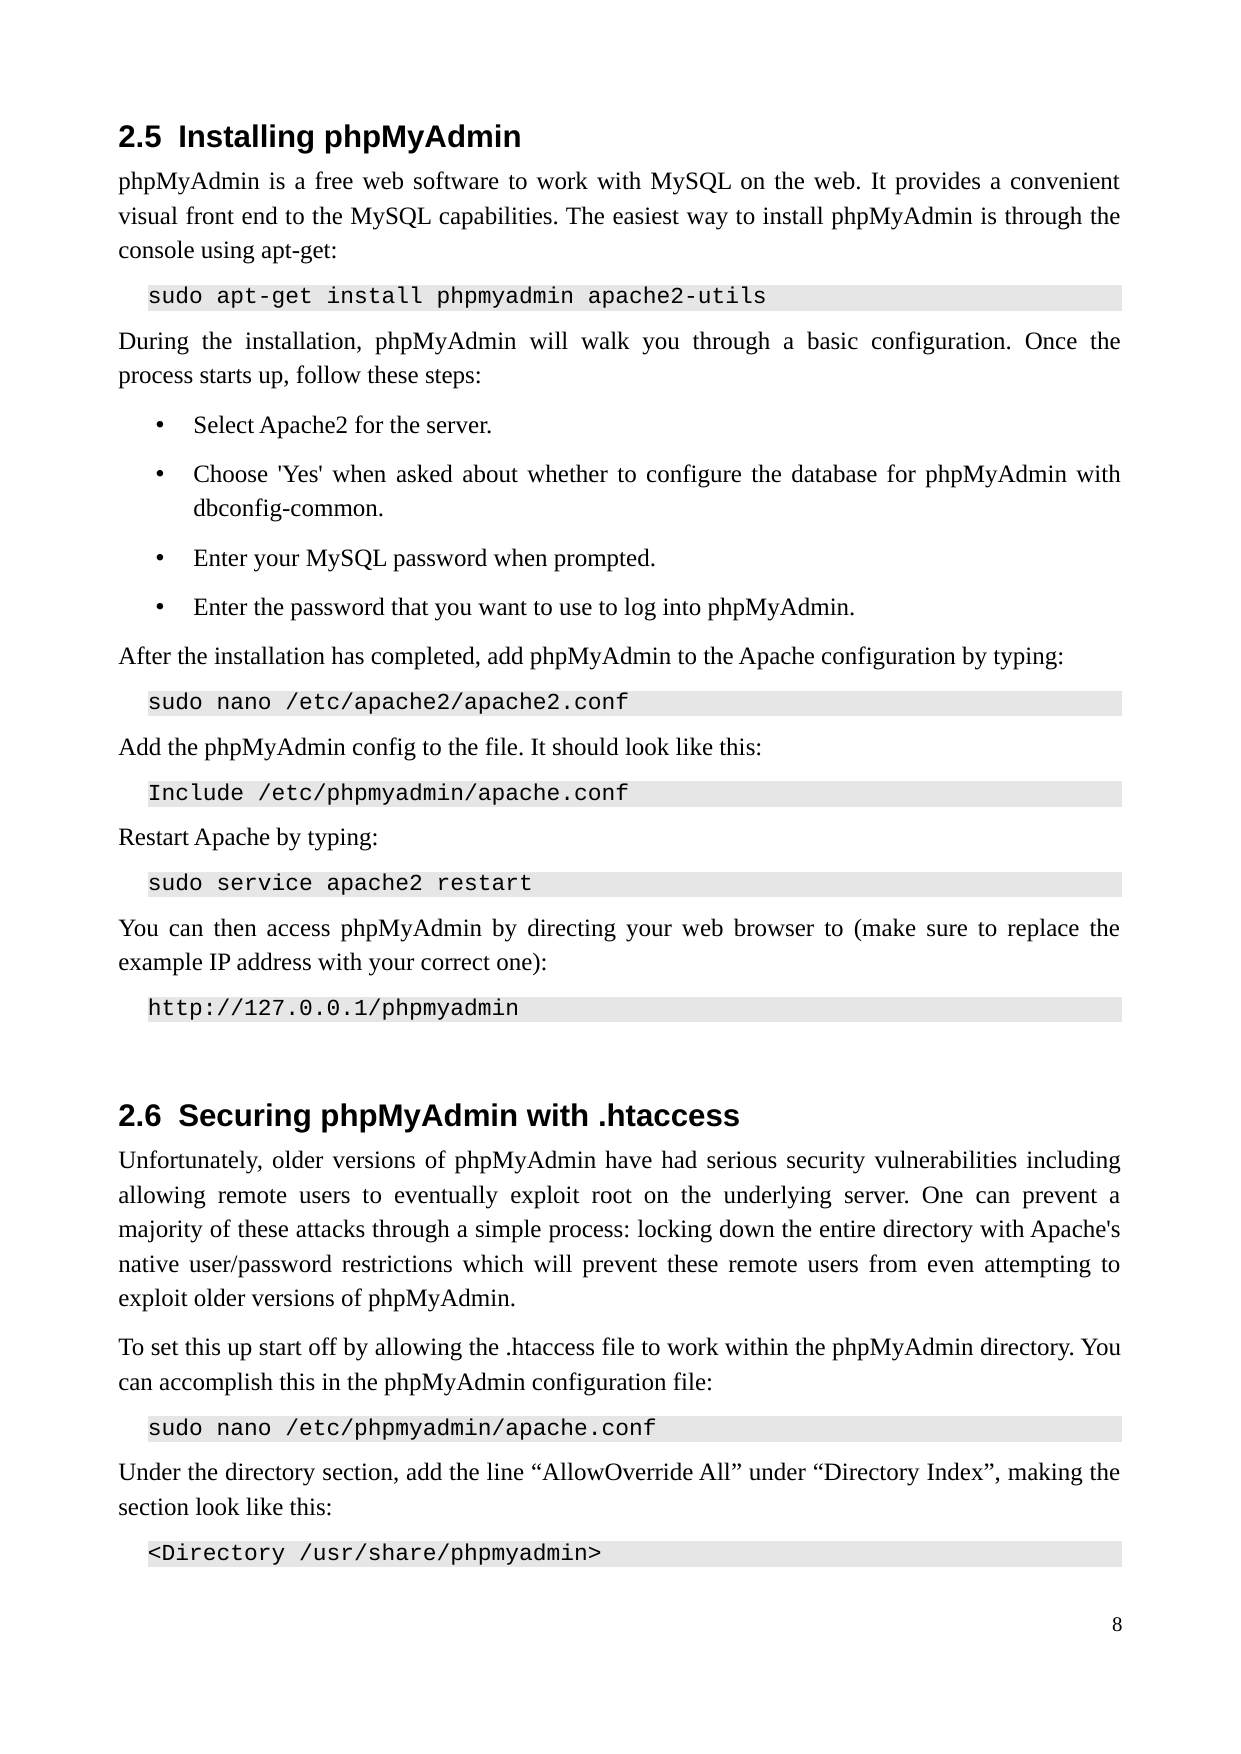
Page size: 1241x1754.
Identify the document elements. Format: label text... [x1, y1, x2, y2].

text After the installation has completed, add phpMyAdmin to the Apache configuration by typing: [118, 641, 1122, 670]
text sudo service apache2 restart [148, 872, 1122, 897]
text Restart Apache by typing: [118, 822, 1122, 851]
text Under the directory section, add the line “AllowOverride All” under “Directory Index”, making the section look like this: [118, 1457, 1122, 1521]
list Select Apache2 for the server. [156, 410, 1122, 438]
text To set this up start off by allowing the .htaccess file to work within the phpMyAdmin directory. You can accomplish this in the phpMyAdmin configuration file: [118, 1332, 1122, 1396]
text You can then access phpMyAdmin by directing your web browser to (make sure to replace the example IP address with your correct one): [118, 913, 1122, 976]
text phpMyAdmin is a free web software to work with MySQL on the web. It provides a convenient visual front end to the MySQL capabilities. The easiest way to install phpMyAdmin is through the console using apt-get: [118, 166, 1122, 264]
text sudo nano /etc/phpmyadmin/apache.conf [148, 1416, 1122, 1442]
list Choose 'Yes' when asked about whether to configure the database for phpMyAdmin with dbconfig-common. [156, 459, 1122, 522]
text Add the phpMyAdmin config to the file. It should look like this: [118, 732, 1122, 761]
text sudo nano /etc/apache2/apache2.conf [148, 691, 1122, 716]
text http://127.0.0.1/phpmyadmin [148, 997, 1122, 1022]
subtitle Securing phpMyAdmin with .htaccess [118, 1097, 1122, 1133]
list Enter your MySQL password when prompted. [156, 543, 1122, 571]
text sudo apt-get install phpmyadmin apache2-utils [148, 285, 1122, 311]
text Include /etc/phpmyadmin/apache.conf [148, 781, 1122, 807]
subtitle Installing phpMyAdmin [118, 118, 1122, 154]
text <Directory /usr/share/phpmyadmin> [148, 1541, 1122, 1567]
text Unfortunately, older versions of phpMyAdmin have had serious security vulnerabilities including allowing remote users to eventually exploit root on the underlying server. One can prevent a majority of these attacks through a simple process: locking down the entire directory with Apache's native user/password restrictions which will prevent these remote users from even attempting to exploit older versions of phpMyAdmin. [118, 1145, 1122, 1312]
text During the installation, phpMyAdmin will walk you through a basic configuration. Once the process starts up, follow these steps: [118, 326, 1122, 389]
list Enter the password that you want to use to log into phpMyAdmin. [156, 592, 1122, 621]
